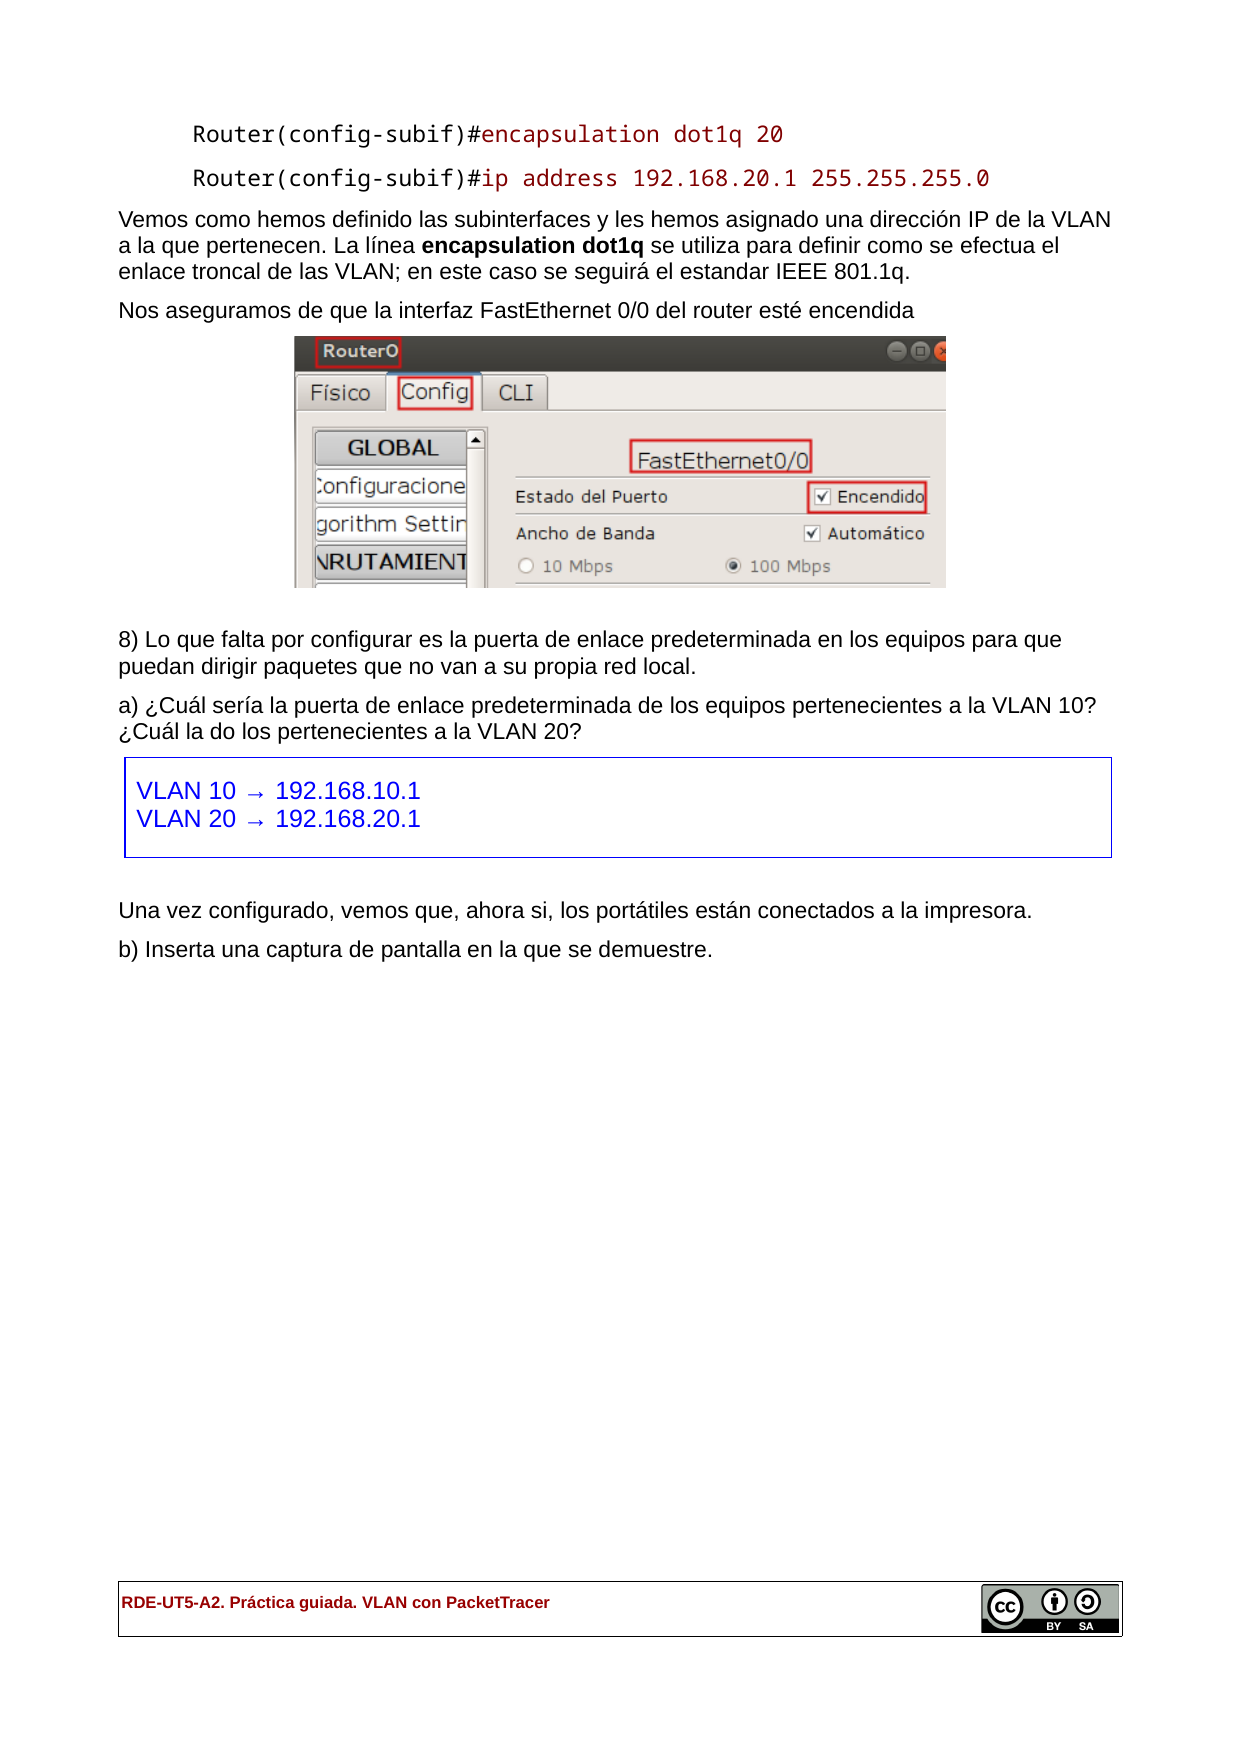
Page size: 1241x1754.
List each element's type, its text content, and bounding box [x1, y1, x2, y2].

text a) ¿Cuál sería la puerta de enlace predeterminada de los equipos pertenecientes a la VLAN 10?¿Cuál la do los pertenecientes a la VLAN 20? [118, 692, 1122, 744]
text Nos aseguramos de que la interfaz FastEthernet 0/0 del router esté encendida [118, 297, 1122, 323]
text b) Inserta una captura de pantalla en la que se demuestre. [118, 936, 1122, 962]
text Router(config-subif)#ip address 192.168.20.1 255.255.255.0 [192, 162, 1122, 193]
text Vemos como hemos definido las subinterfaces y les hemos asignado una dirección IP de la VLAN a la que pertenecen. La línea encapsulation dot1q se utiliza para definir como se efectua el enlace troncal de las VLAN; en este caso se seguirá el estandar IEEE 801.1q. [118, 206, 1122, 285]
picture [981, 1584, 1119, 1633]
table_header VLAN 10 → 192.168.10.1 VLAN 20 → 192.168.20.1 [126, 758, 1111, 857]
text Una vez configurado, vemos que, ahora si, los portátiles están conectados a la impresora. [118, 897, 1122, 923]
picture [294, 336, 946, 588]
text Router(config-subif)#encapsulation dot1q 20 [192, 118, 1122, 149]
text 8) Lo que falta por configurar es la puerta de enlace predeterminada en los equipos para que puedan dirigir paquetes que no van a su propia red local. [118, 626, 1122, 679]
